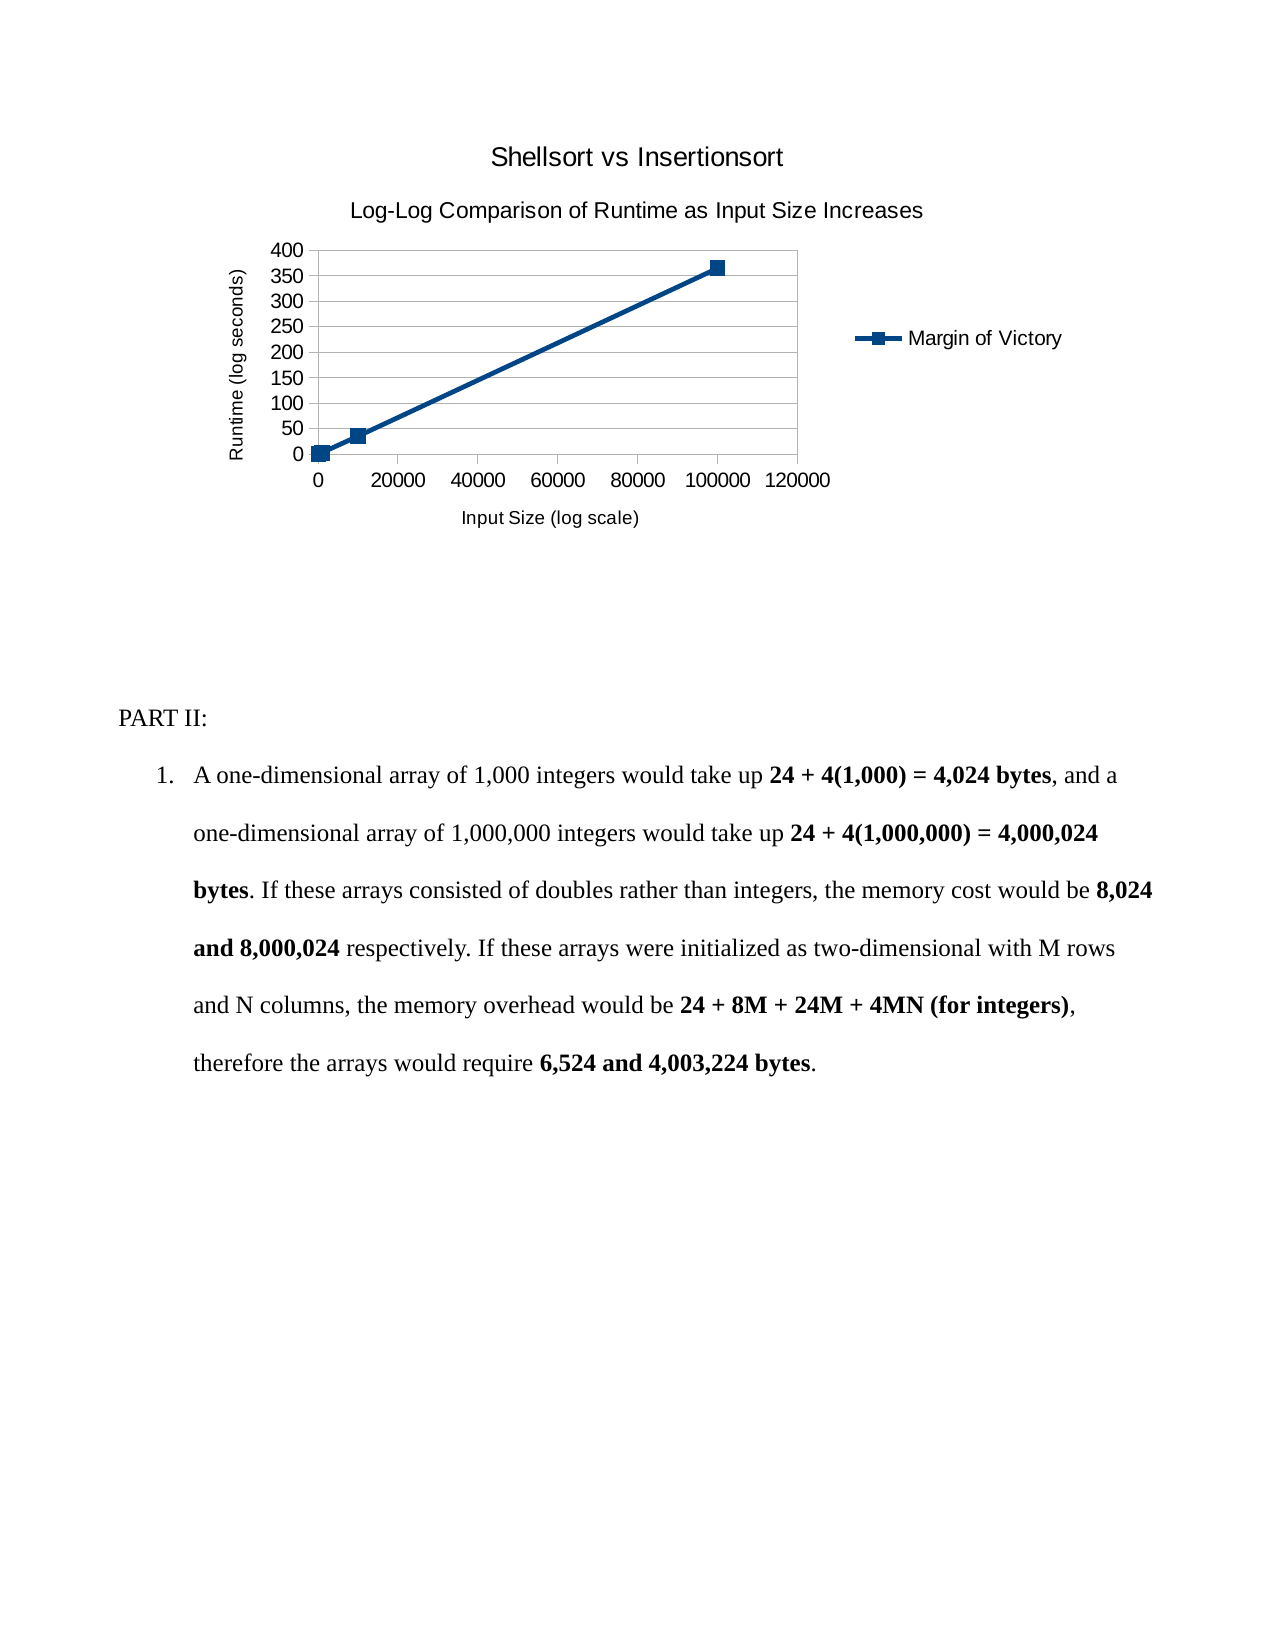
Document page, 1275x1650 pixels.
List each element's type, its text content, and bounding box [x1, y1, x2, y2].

text PART II: [118, 703, 1157, 732]
list A one-dimensional array of 1,000 integers would take up 24 + 4(1,000) = 4,024 bytes, and a one-dimensional array of 1,000,000 integers would take up 24 + 4(1,000,000) = 4,000,024 bytes. If these arrays consisted of doubles rather than integers, the memory cost would be 8,024 and 8,000,024 respectively. If these arrays were initialized as two-dimensional with M rows and N columns, the memory overhead would be 24 + 8M + 24M + 4MN (for integers), therefore the arrays would require 6,524 and 4,003,224 bytes. [156, 761, 1157, 1077]
